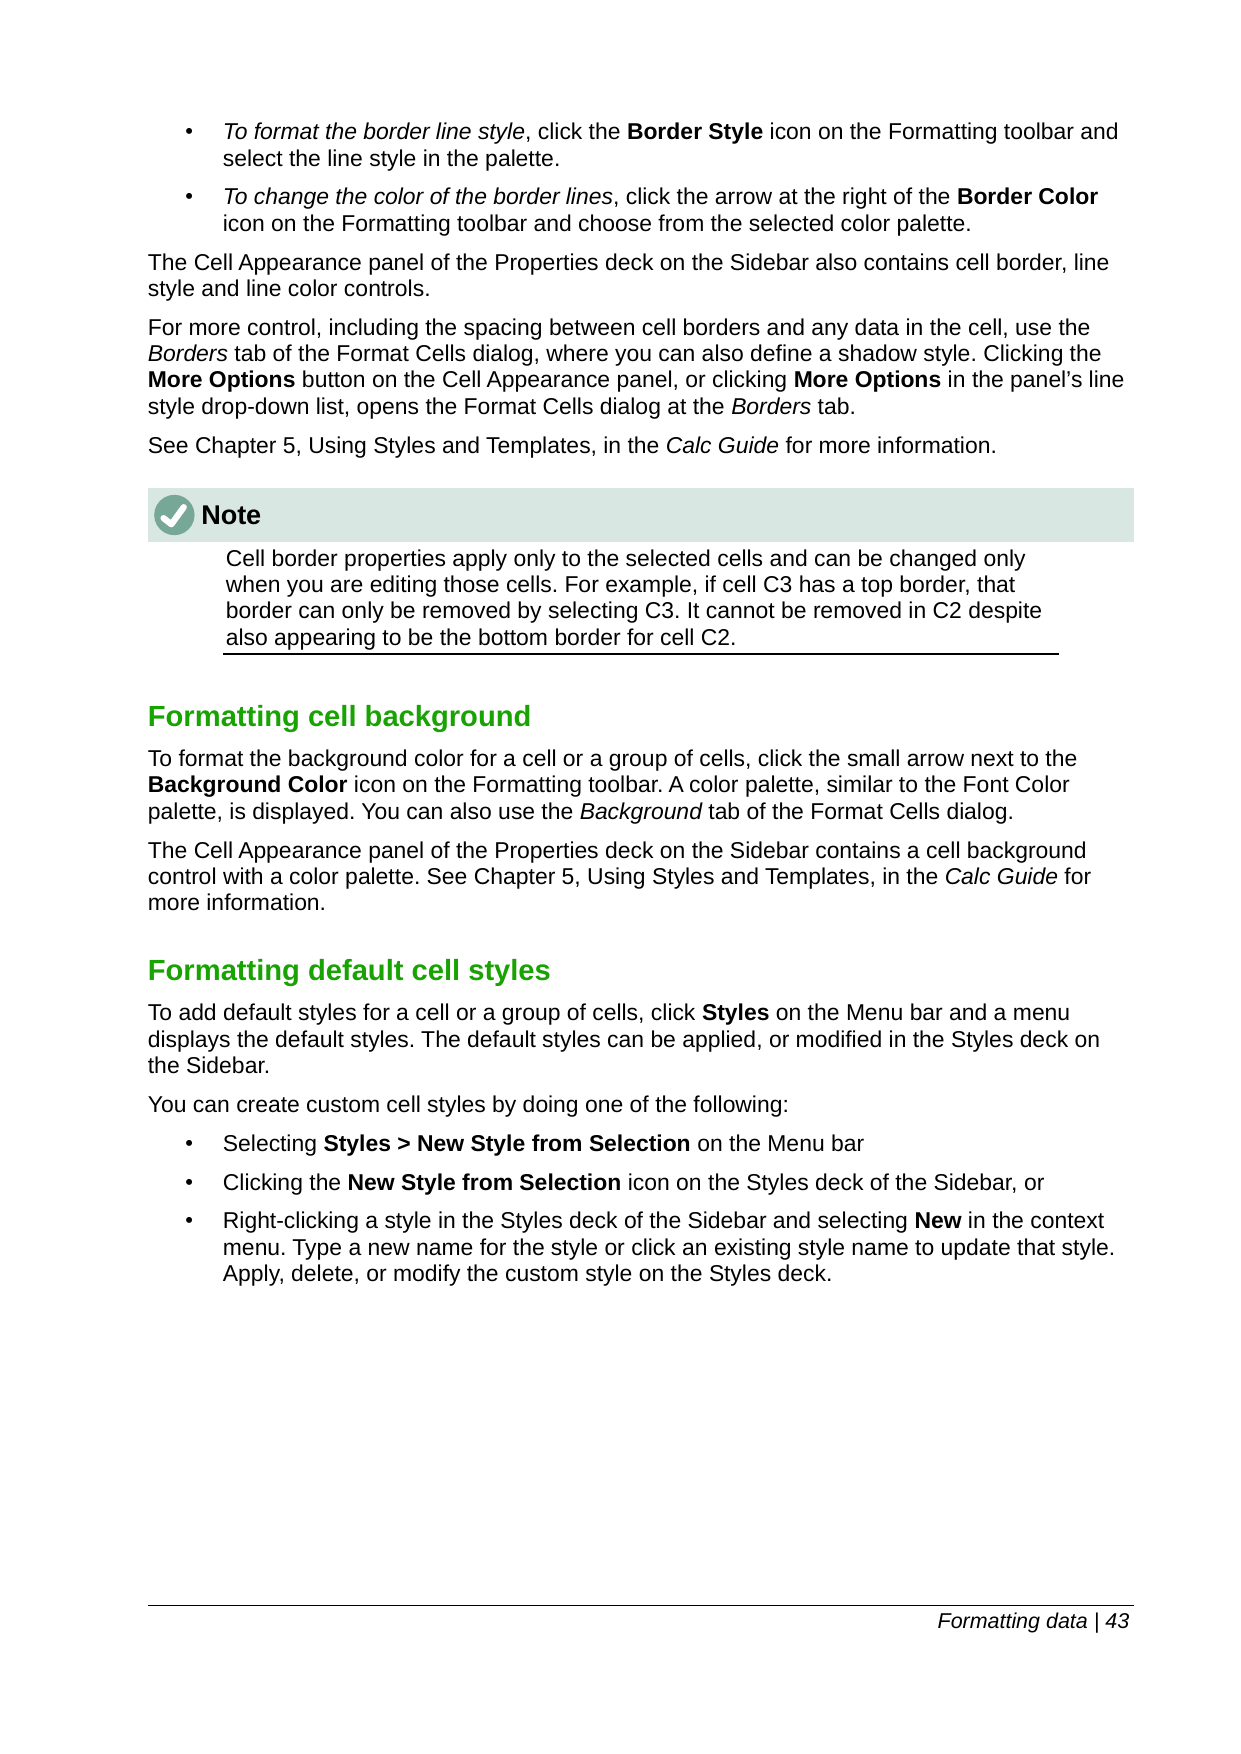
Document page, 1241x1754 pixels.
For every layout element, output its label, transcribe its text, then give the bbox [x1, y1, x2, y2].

list Right-clicking a style in the Styles deck of the Sidebar and selecting New in the context menu. Type a new name for the style or click an existing style name to update that style. Apply, delete, or modify the custom style on the Styles deck. [185, 1207, 1134, 1286]
text You can create custom cell styles by doing one of the following: [148, 1091, 1134, 1117]
list Selecting Styles > New Style from Selection on the Menu bar [185, 1129, 1134, 1156]
text For more control, including the spacing between cell borders and any data in the cell, use the Borders tab of the Format Cells dialog, where you can also define a shadow style. Clicking the More Options button on the Cell Appearance panel, or clicking More Options in the panel’s line style drop-down list, opens the Format Cells dialog at the Borders tab. [148, 314, 1134, 419]
text Cell border properties apply only to the selected cells and can be changed only when you are editing those cells. For example, if cell C3 has a top border, that border can only be removed by selecting C3. It cannot be removed in C2 despite also appearing to be the bottom border for cell C2. [223, 542, 1059, 653]
subtitle Formatting cell background [148, 699, 1134, 732]
list To format the border line style, click the Border Style icon on the Formatting toolbar and select the line style in the palette. [185, 118, 1134, 171]
text To format the background color for a cell or a group of cells, click the small arrow next to the Background Color icon on the Formatting toolbar. A color palette, similar to the Font Color palette, is displayed. You can also use the Background tab of the Format Cells dialog. [148, 745, 1134, 824]
list Clicking the New Style from Selection icon on the Styles deck of the Sidebar, or [185, 1168, 1134, 1195]
text To add default styles for a cell or a group of cells, click Styles on the Menu bar and a menu displays the default styles. The default styles can be applied, or modified in the Styles deck on the Sidebar. [148, 999, 1134, 1078]
subtitle Note [148, 488, 1134, 542]
subtitle Formatting default cell styles [148, 953, 1134, 987]
text See Chapter 5, Using Styles and Templates, in the Calc Guide for more information. [148, 432, 1134, 458]
list To change the color of the border lines, click the arrow at the right of the Border Color icon on the Formatting toolbar and choose from the selected color palette. [185, 183, 1134, 236]
text The Cell Appearance panel of the Properties deck on the Sidebar also contains cell border, line style and line color controls. [148, 248, 1134, 301]
text The Cell Appearance panel of the Properties deck on the Sidebar contains a cell background control with a color palette. See Chapter 5, Using Styles and Templates, in the Calc Guide for more information. [148, 837, 1134, 916]
